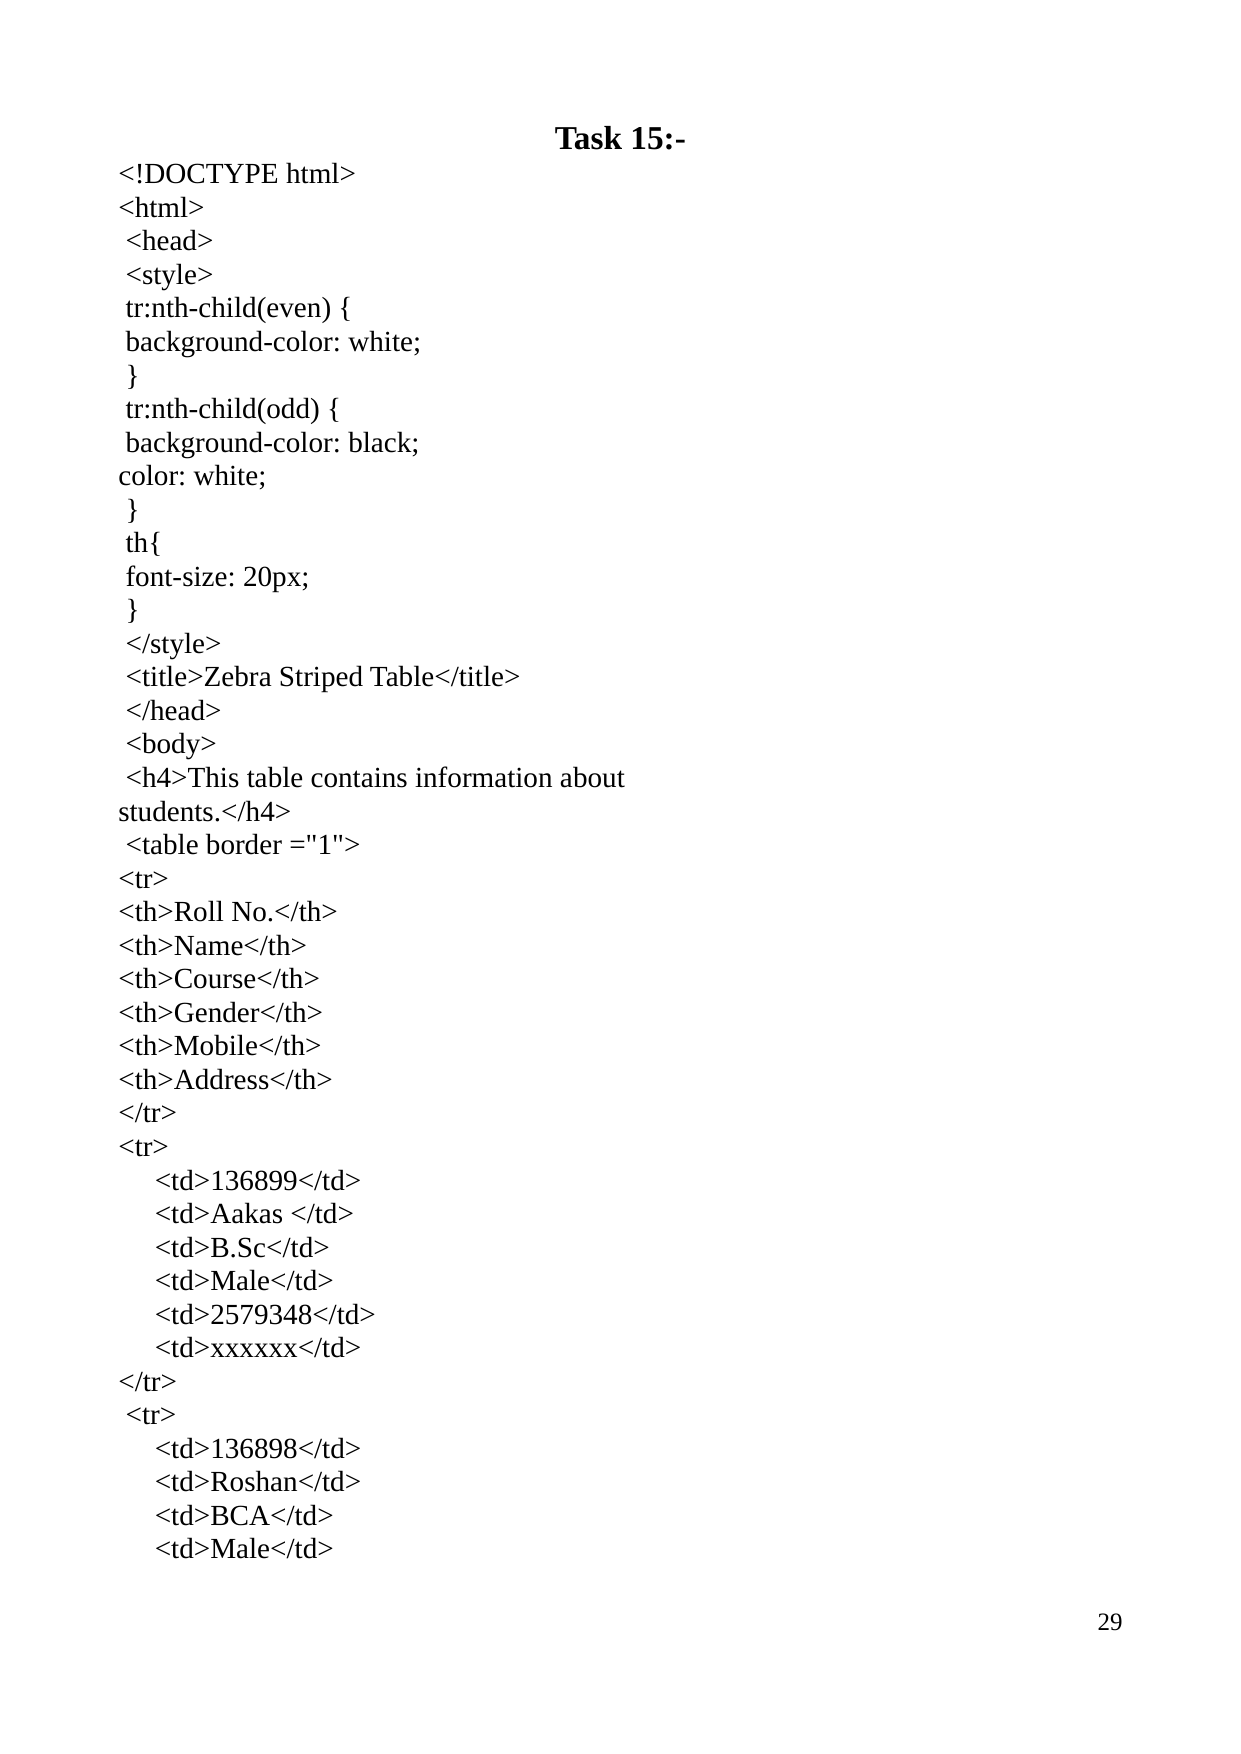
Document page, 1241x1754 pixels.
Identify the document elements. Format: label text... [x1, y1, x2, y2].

text <td>Male</td> [118, 1263, 1122, 1297]
text <title>Zebra Striped Table</title> [118, 659, 1122, 693]
text <td>Male</td> [118, 1532, 1122, 1565]
text <td>xxxxxx</td> [118, 1330, 1122, 1364]
text background-color: black; [118, 425, 1122, 458]
text <tr> [118, 1397, 1122, 1431]
text <tr> [118, 1129, 1122, 1163]
text <style> [118, 257, 1122, 291]
text <head> [118, 223, 1122, 257]
text <body> [118, 727, 1122, 760]
text <td>136899</td> [118, 1163, 1122, 1196]
text <td>2579348</td> [118, 1297, 1122, 1330]
text <h4>This table contains information about [118, 760, 1122, 794]
text } [118, 592, 1122, 626]
text th{ [118, 525, 1122, 559]
text <td>Roshan</td> [118, 1464, 1122, 1498]
text background-color: white; [118, 324, 1122, 358]
text </tr> [118, 1096, 1122, 1129]
text <table border ="1"> [118, 827, 1122, 861]
text } [118, 492, 1122, 525]
text <tr> [118, 861, 1122, 894]
text } [118, 358, 1122, 391]
text <th>Address</th> [118, 1062, 1122, 1096]
text <td>Aakas </td> [118, 1196, 1122, 1230]
text <th>Name</th> [118, 928, 1122, 961]
text </head> [118, 693, 1122, 727]
text <td>136898</td> [118, 1431, 1122, 1464]
text <td>B.Sc</td> [118, 1230, 1122, 1263]
text </style> [118, 626, 1122, 659]
text <td>BCA</td> [118, 1498, 1122, 1532]
text <th>Mobile</th> [118, 1028, 1122, 1062]
text Task 15:- [118, 118, 1122, 156]
text </tr> [118, 1364, 1122, 1397]
text students.</h4> [118, 794, 1122, 827]
text <th>Course</th> [118, 961, 1122, 995]
text <th>Gender</th> [118, 995, 1122, 1028]
text font-size: 20px; [118, 559, 1122, 592]
text <html> [118, 190, 1122, 223]
text <th>Roll No.</th> [118, 894, 1122, 928]
text tr:nth-child(even) { [118, 291, 1122, 324]
text color: white; [118, 458, 1122, 492]
text tr:nth-child(odd) { [118, 391, 1122, 425]
text <!DOCTYPE html> [118, 156, 1122, 190]
